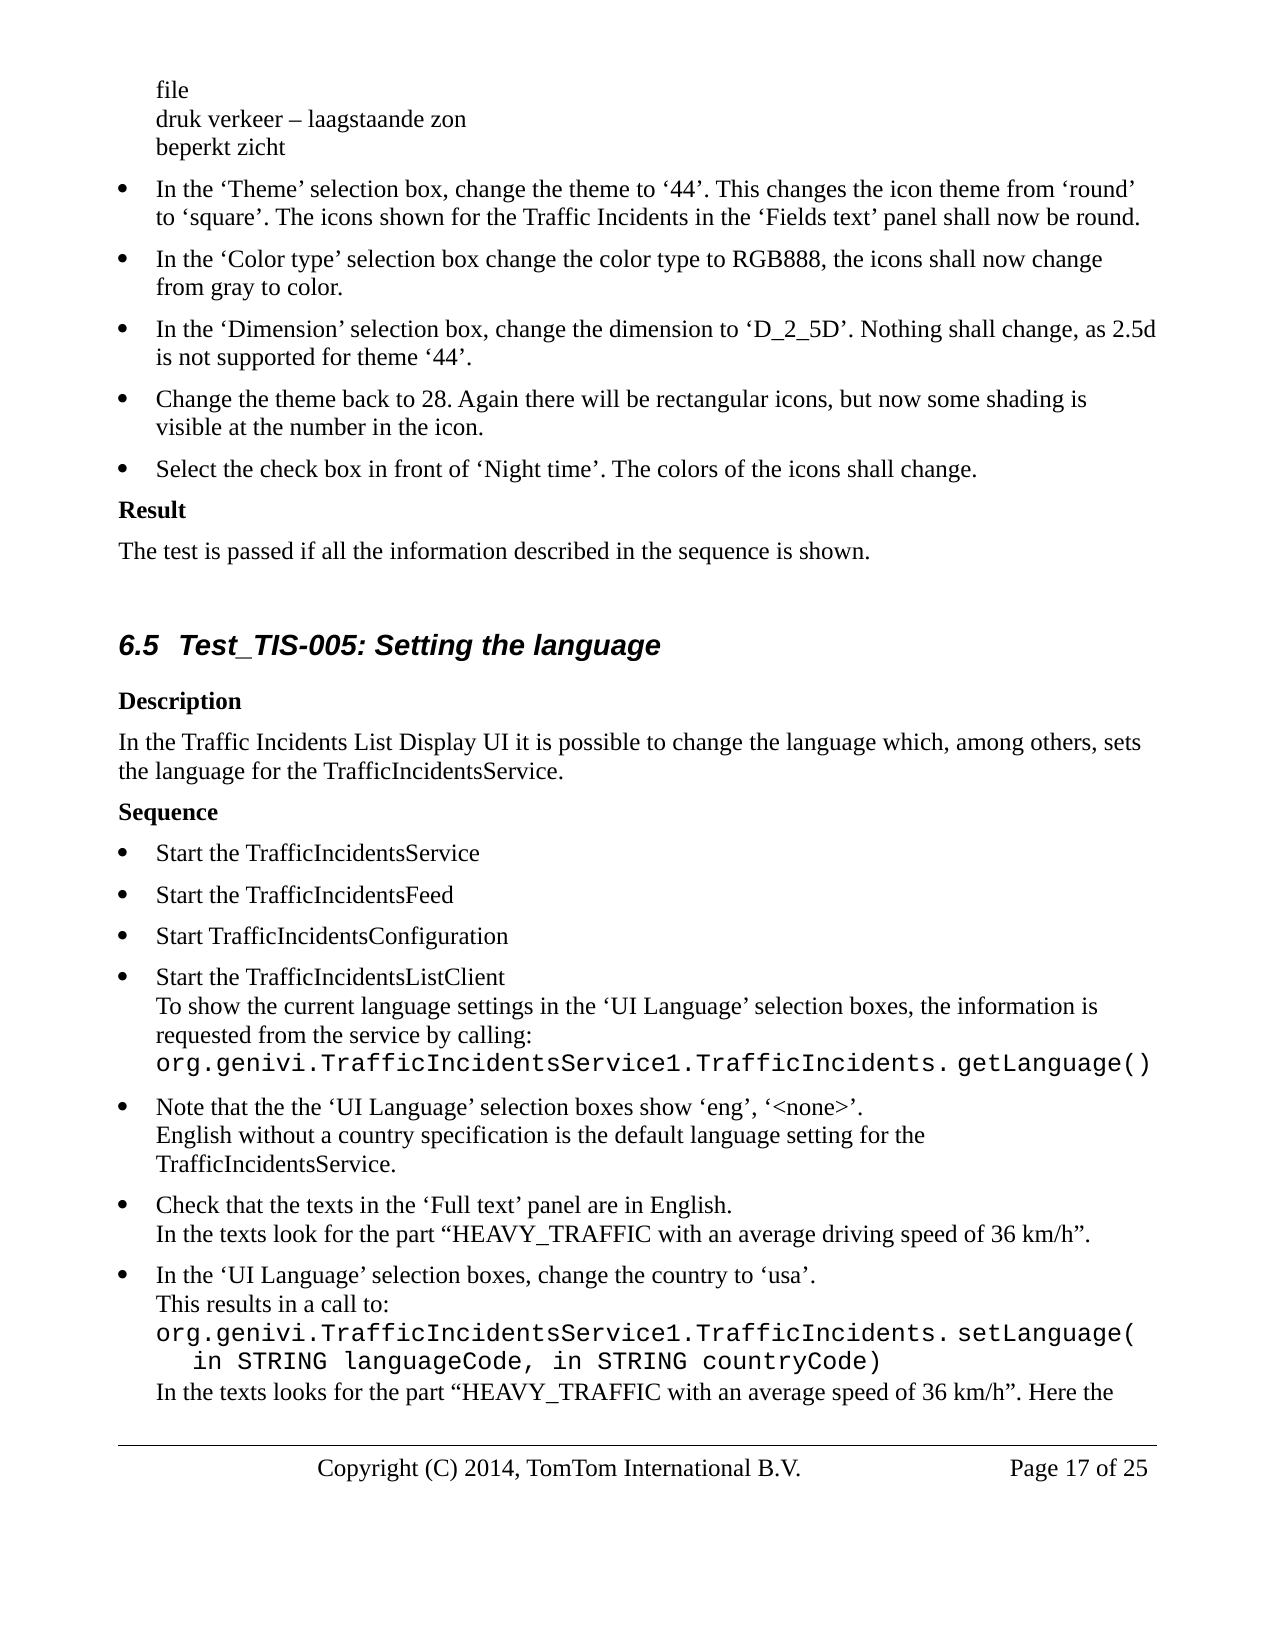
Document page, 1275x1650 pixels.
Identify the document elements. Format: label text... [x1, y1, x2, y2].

list Note that the the ‘UI Language’ selection boxes show ‘eng’, ‘<none>’. English without a country specification is the default language setting for the TrafficIncidentsService. [118, 1092, 1157, 1178]
list Start TrafficIncidentsConfiguration [118, 921, 1157, 950]
list Start the TrafficIncidentsFeed [118, 880, 1157, 908]
list In the ‘Dimension’ selection box, change the dimension to ‘D_2_5D’. Nothing shall change, as 2.5d is not supported for theme ‘44’. [118, 314, 1157, 371]
list Start the TrafficIncidentsService [118, 838, 1157, 867]
list Start the TrafficIncidentsListClient To show the current language settings in the ‘UI Language’ selection boxes, the information is requested from the service by calling: org.genivi.TrafficIncidentsService1.TrafficIncidents. getLanguage() [118, 962, 1157, 1079]
list Change the theme back to 28. Again there will be rectangular icons, but now some shading is visible at the number in the icon. [118, 384, 1157, 441]
text In the Traffic Incidents List Display UI it is possible to change the language which, among others, sets the language for the TrafficIncidentsService. [118, 727, 1157, 785]
list In the ‘UI Language’ selection boxes, change the country to ‘usa’. This results in a call to: org.genivi.TrafficIncidentsService1.TrafficIncidents. setLanguage( in STRING languageCode, in STRING countryCode) In the texts looks for the part “HEAVY_TRAFFIC with an average speed of 36 km/h”. Here the [118, 1261, 1157, 1406]
list file druk verkeer – laagstaande zon beperkt zicht [118, 75, 1157, 161]
subtitle Test_TIS-005: Setting the language [118, 627, 1157, 661]
text The test is passed if all the information described in the sequence is shown. [118, 536, 1157, 565]
text Sequence [118, 797, 1157, 826]
list In the ‘Color type’ selection box change the color type to RGB888, the icons shall now change from gray to color. [118, 244, 1157, 301]
text Result [118, 495, 1157, 524]
list Check that the texts in the ‘Full text’ panel are in English. In the texts look for the part “HEAVY_TRAFFIC with an average driving speed of 36 km/h”. [118, 1191, 1157, 1248]
list In the ‘Theme’ selection box, change the theme to ‘44’. This changes the icon theme from ‘round’ to ‘square’. The icons shown for the Traffic Incidents in the ‘Fields text’ panel shall now be round. [118, 174, 1157, 231]
list Select the check box in front of ‘Night time’. The colors of the icons shall change. [118, 454, 1157, 482]
text Description [118, 686, 1157, 715]
